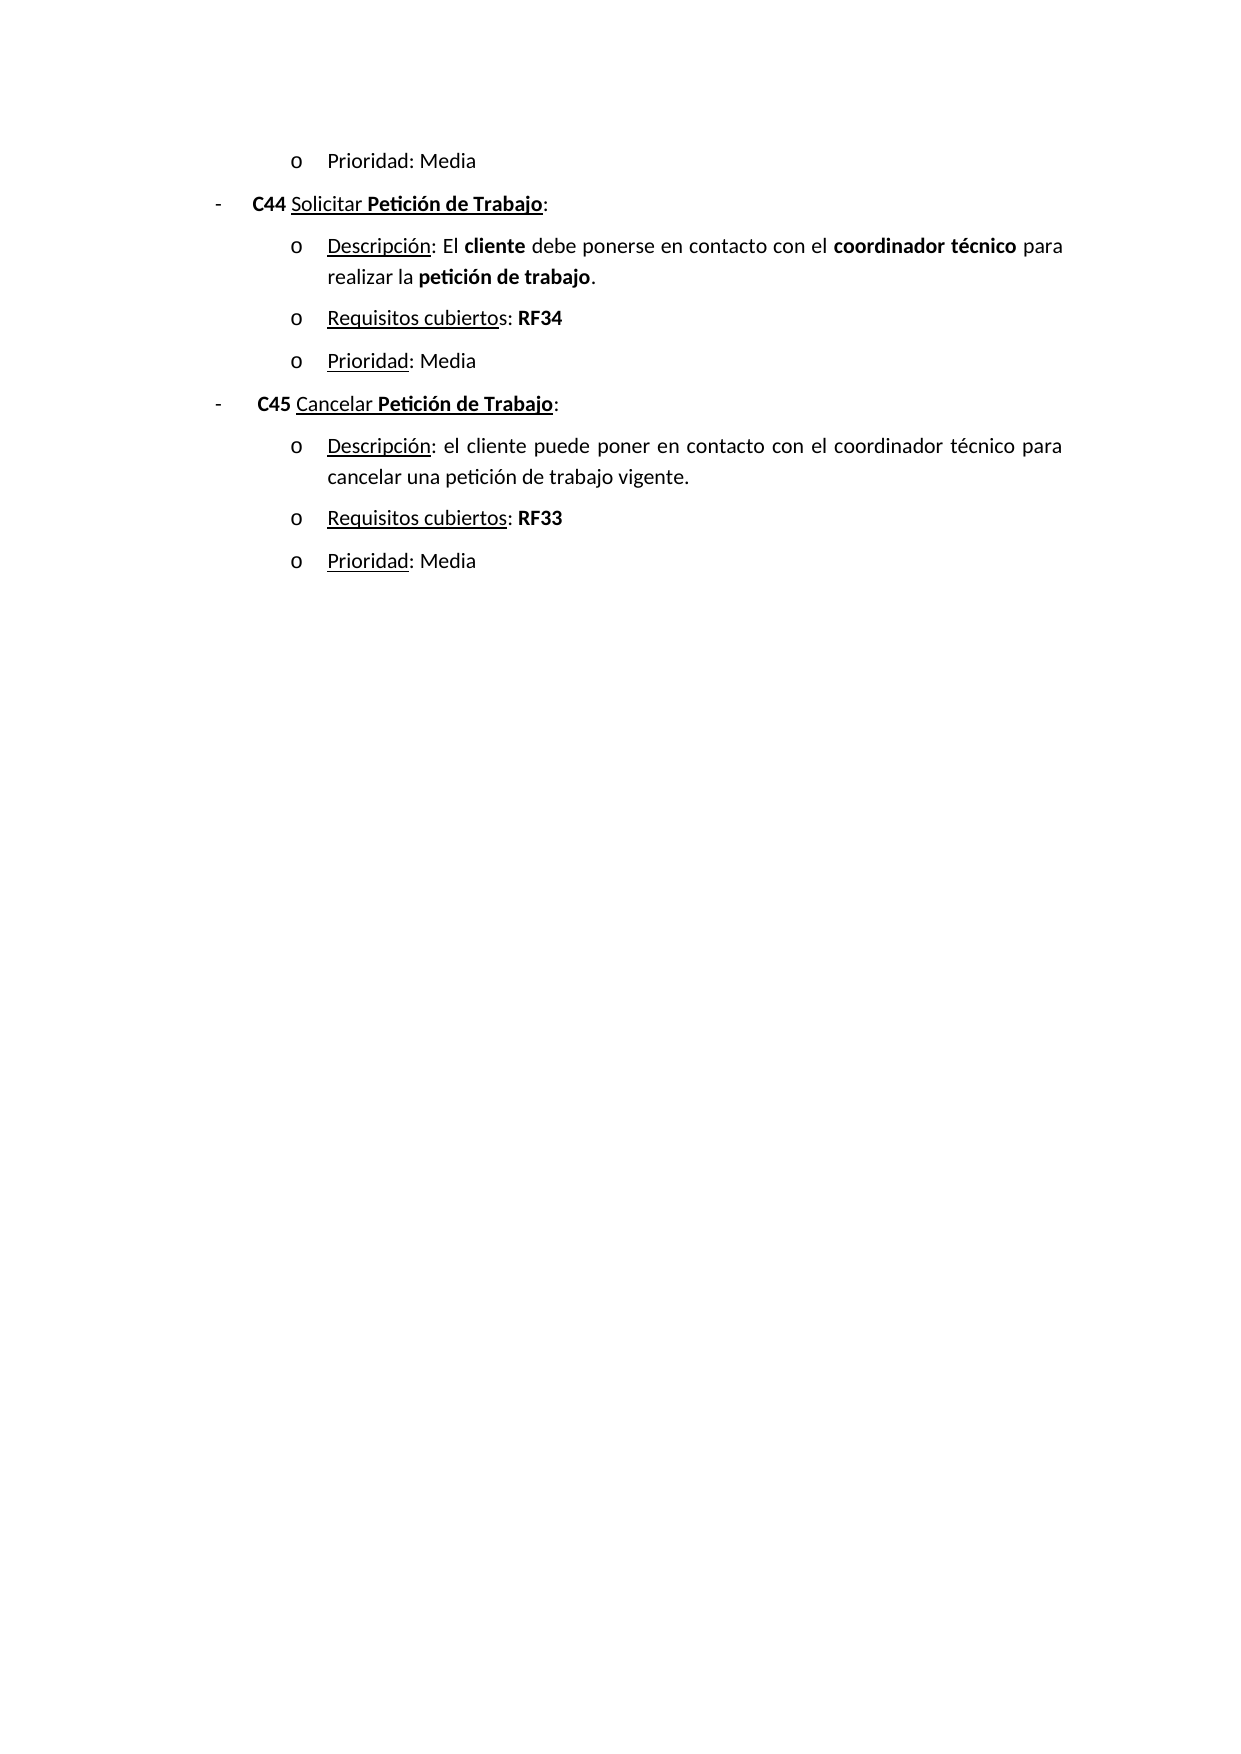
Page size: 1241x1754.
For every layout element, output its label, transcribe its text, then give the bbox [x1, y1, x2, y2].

list Prioridad: Media [290, 348, 1063, 375]
list Prioridad: Media [290, 148, 1063, 175]
list C45 Cancelar Petición de Trabajo: [215, 391, 1063, 417]
list Requisitos cubiertos: RF33 [290, 504, 1063, 532]
list Requisitos cubiertos: RF34 [290, 304, 1063, 332]
list C44 Solicitar Petición de Trabajo: [215, 191, 1063, 217]
list Descripción: el cliente puede poner en contacto con el coordinador técnico para cancelar una petición de trabajo vigente. [290, 432, 1063, 489]
list Prioridad: Media [290, 548, 1063, 575]
list Descripción: El cliente debe ponerse en contacto con el coordinador técnico para realizar la petición de trabajo. [290, 232, 1063, 289]
